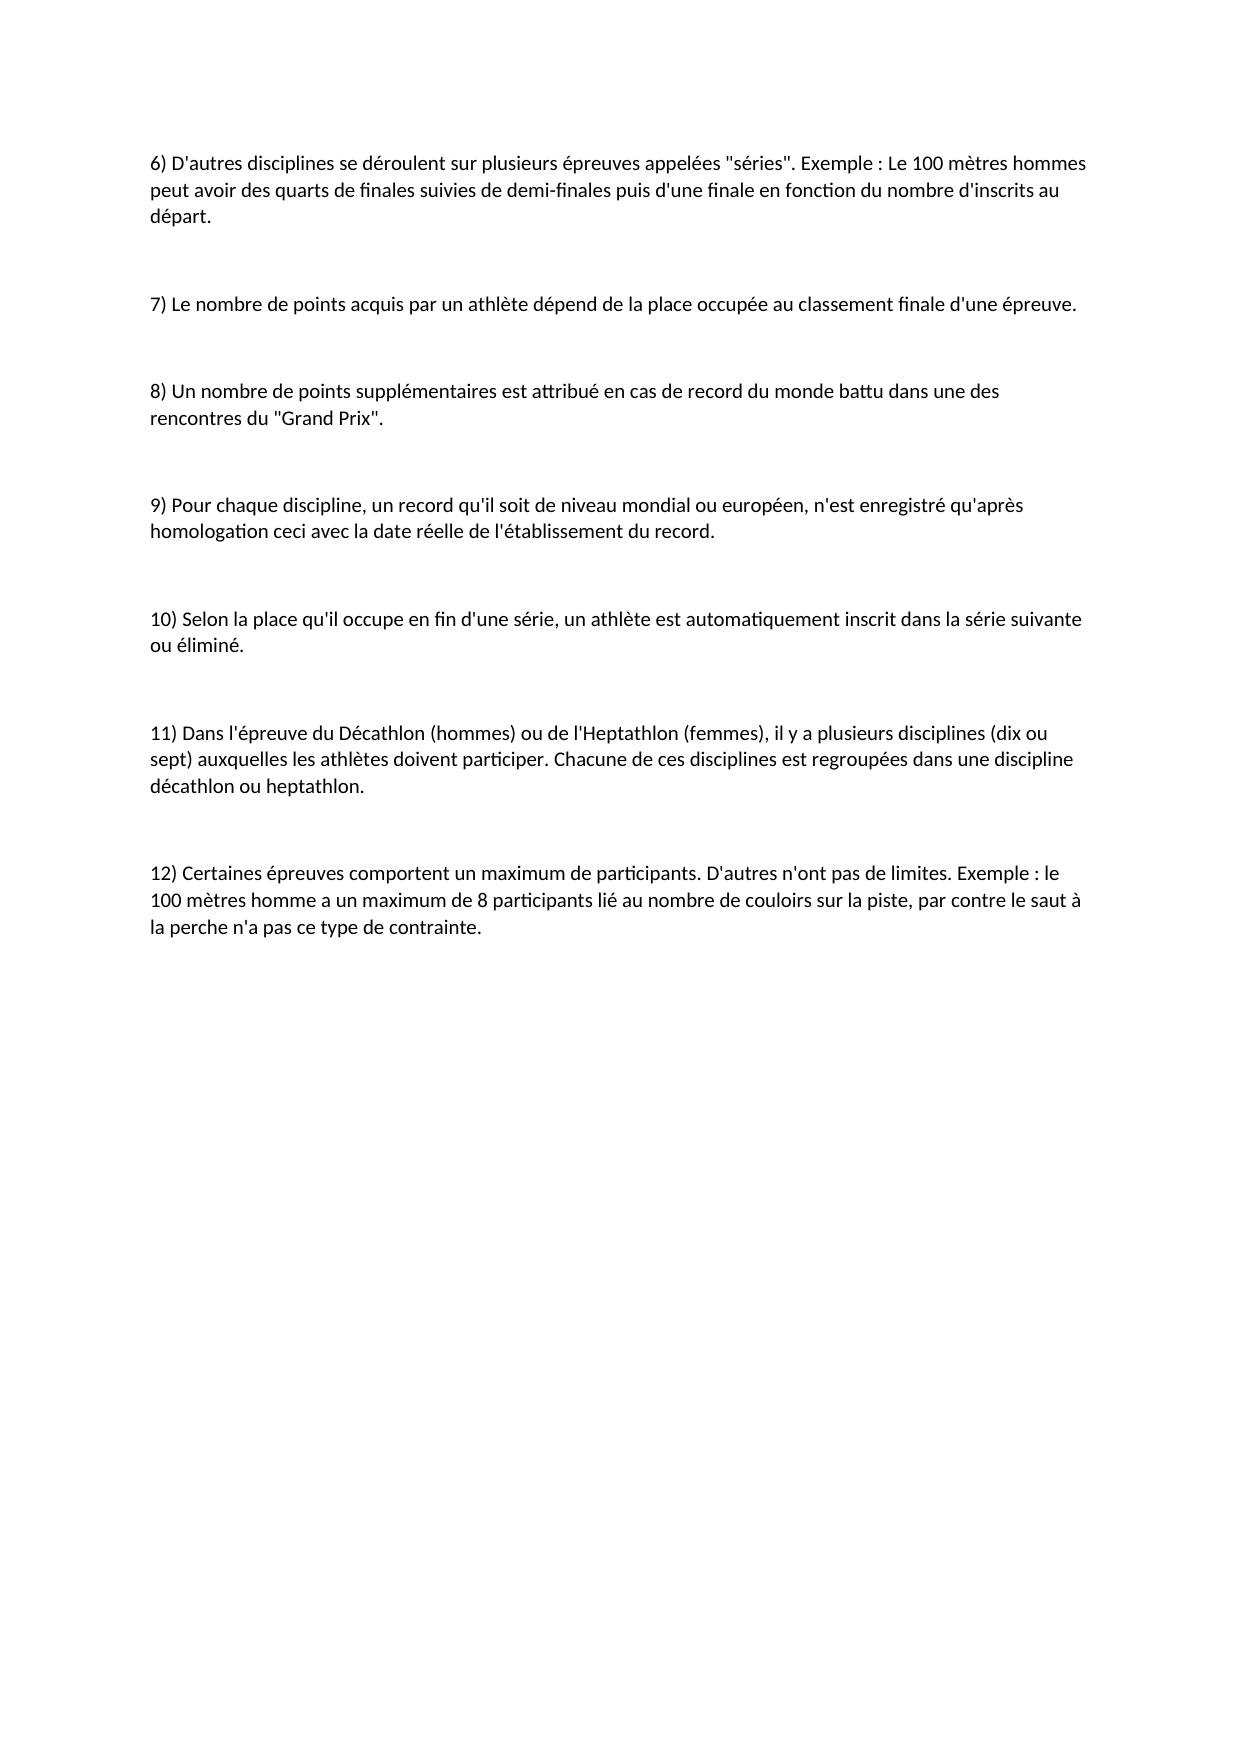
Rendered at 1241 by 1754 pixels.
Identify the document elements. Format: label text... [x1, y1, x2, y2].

text 8) Un nombre de points supplémentaires est attribué en cas de record du monde battu dans une des rencontres du "Grand Prix". [150, 378, 1090, 430]
text 6) D'autres disciplines se déroulent sur plusieurs épreuves appelées "séries". Exemple : Le 100 mètres hommes peut avoir des quarts de finales suivies de demi-finales puis d'une finale en fonction du nombre d'inscrits au départ. [150, 150, 1090, 229]
text 11) Dans l'épreuve du Décathlon (hommes) ou de l'Heptathlon (femmes), il y a plusieurs disciplines (dix ou sept) auxquelles les athlètes doivent participer. Chacune de ces disciplines est regroupées dans une discipline décathlon ou heptathlon. [150, 720, 1090, 799]
text 10) Selon la place qu'il occupe en fin d'une série, un athlète est automatiquement inscrit dans la série suivante ou éliminé. [150, 606, 1090, 658]
text 9) Pour chaque discipline, un record qu'il soit de niveau mondial ou européen, n'est enregistré qu'après homologation ceci avec la date réelle de l'établissement du record. [150, 492, 1090, 544]
text 12) Certaines épreuves comportent un maximum de participants. D'autres n'ont pas de limites. Exemple : le 100 mètres homme a un maximum de 8 participants lié au nombre de couloirs sur la piste, par contre le saut à la perche n'a pas ce type de contrainte. [150, 861, 1090, 940]
text 7) Le nombre de points acquis par un athlète dépend de la place occupée au classement finale d'une épreuve. [150, 291, 1090, 316]
